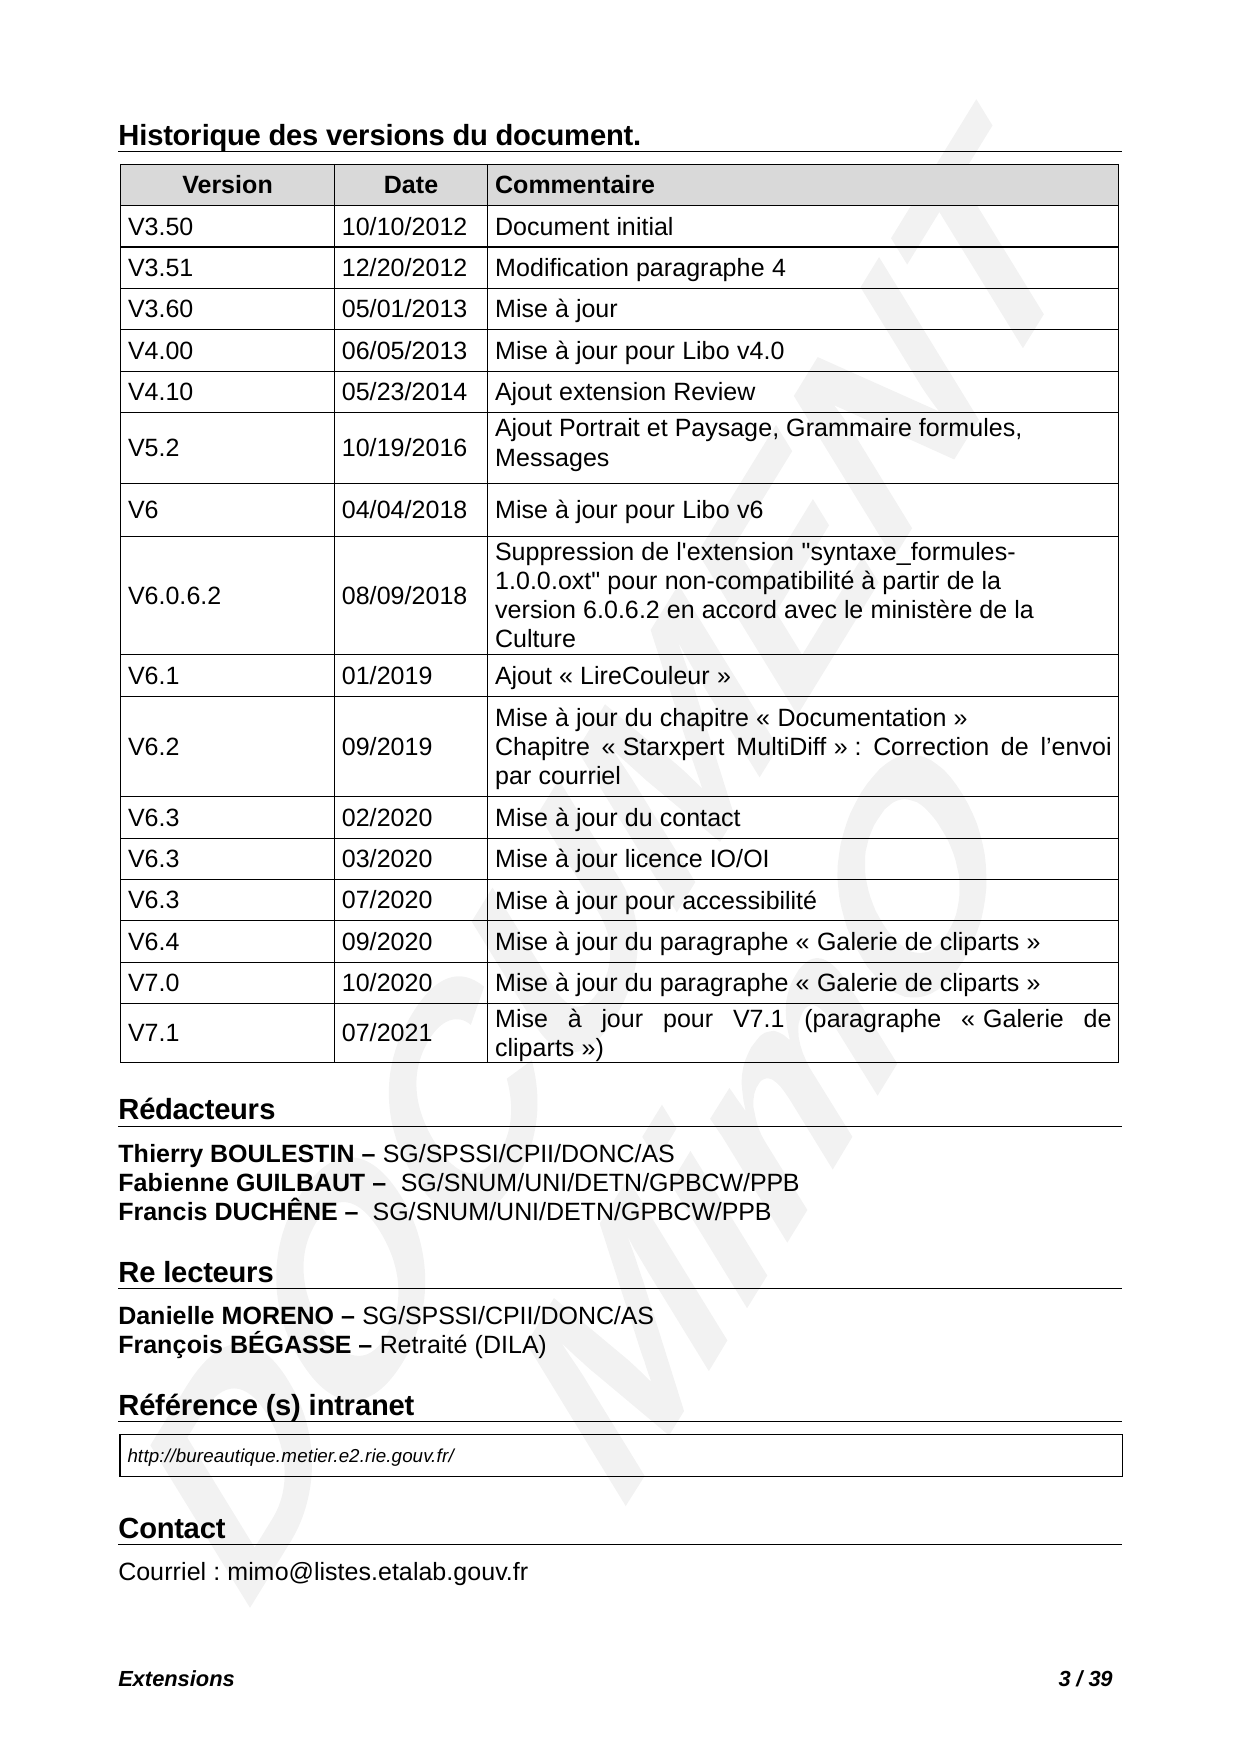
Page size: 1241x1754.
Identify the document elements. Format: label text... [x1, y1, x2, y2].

table_cell Mise à jour du paragraphe « Galerie de cliparts » [488, 963, 1118, 1003]
table_cell 03/2020 [335, 839, 487, 879]
table_cell V3.60 [121, 289, 334, 329]
text Thierry BOULESTIN – SG/SPSSI/CPII/DONC/AS [118, 1138, 1122, 1167]
text Rédacteurs [118, 1092, 1122, 1126]
table_cell Mise à jour [488, 289, 1118, 329]
table_cell 07/2020 [335, 880, 487, 920]
table_cell V6.3 [121, 880, 334, 920]
table_cell 09/08/2018 [335, 537, 487, 654]
table_cell Ajout extension Review [488, 372, 1118, 412]
text François BÉGASSE – Retraité (DILA) [118, 1330, 1122, 1359]
table_cell V6.3 [121, 839, 334, 879]
table_cell Ajout « LireCouleur » [488, 655, 1118, 696]
table_cell V6 [121, 484, 334, 536]
table_cell 05/06/2013 [335, 330, 487, 371]
table_cell Mise à jour pour Libo v4.0 [488, 330, 1118, 371]
table_cell Mise à jour du paragraphe « Galerie de cliparts » [488, 921, 1118, 962]
text Contact [118, 1511, 1122, 1544]
table_cell Modification paragraphe 4 [488, 248, 1118, 288]
table_cell 07/2021 [335, 1004, 487, 1062]
table_cell V7.1 [121, 1004, 334, 1062]
text Francis DUCHÊNE – SG/SNUM/UNI/DETN/GPBCW/PPB [118, 1197, 1122, 1226]
table_cell 09/2019 [335, 697, 487, 796]
text Courriel : mimo@listes.etalab.gouv.fr [118, 1557, 1122, 1586]
table_cell V6.3 [121, 797, 334, 838]
table_header Commentaire [488, 165, 1118, 205]
text Re lecteurs [118, 1255, 1122, 1288]
table_header Version [121, 165, 334, 205]
table_cell V5.2 [121, 413, 334, 482]
table_cell Suppression de l'extension "syntaxe_formules-1.0.0.oxt" pour non-compatibilité à partir de la version 6.0.6.2 en accord avec le ministère de la Culture [488, 537, 1118, 654]
table_cell 20/12/2012 [335, 248, 487, 288]
table_cell 09/2020 [335, 921, 487, 962]
table_cell 19/10/2016 [335, 413, 487, 482]
table_cell Mise à jour pour Libo v6 [488, 484, 1118, 536]
table_cell 01/05/2013 [335, 289, 487, 329]
text Historique des versions du document. [118, 118, 1122, 151]
table_cell V6.1 [121, 655, 334, 696]
text Fabienne GUILBAUT – SG/SNUM/UNI/DETN/GPBCW/PPB [118, 1167, 1122, 1197]
table_cell V7.0 [121, 963, 334, 1003]
table_cell 02/2020 [335, 797, 487, 838]
table_cell V6.2 [121, 697, 334, 796]
table_cell 23/05/2014 [335, 372, 487, 412]
table_cell V3.50 [121, 206, 334, 246]
table_cell Mise à jour pour accessibilité [488, 880, 1118, 920]
table_cell 10/10/2012 [335, 206, 487, 246]
text Référence (s) intranet [118, 1388, 1122, 1421]
table_cell Mise à jour du contact [488, 797, 1118, 838]
table_cell V3.51 [121, 248, 334, 288]
table_cell Mise à jour pour V7.1 (paragraphe « Galerie de cliparts ») [488, 1004, 1118, 1062]
table_header Date [335, 165, 487, 205]
table_cell V4.10 [121, 372, 334, 412]
table_cell 01/2019 [335, 655, 487, 696]
table_cell Mise à jour du chapitre « Documentation » Chapitre « Starxpert MultiDiff » : Correction de l’envoi par courriel [488, 697, 1118, 796]
table_cell Document initial [488, 206, 1118, 246]
table_cell 04/04/2018 [335, 484, 487, 536]
table_cell V6.0.6.2 [121, 537, 334, 654]
table_cell V4.00 [121, 330, 334, 371]
text Danielle MORENO – SG/SPSSI/CPII/DONC/AS [118, 1301, 1122, 1330]
table_cell V6.4 [121, 921, 334, 962]
table_cell Mise à jour licence IO/OI [488, 839, 1118, 879]
table_cell Ajout Portrait et Paysage, Grammaire formules, Messages [488, 413, 1118, 482]
table_header http://bureautique.metier.e2.rie.gouv.fr/ [121, 1435, 1122, 1476]
table_cell 10/2020 [335, 963, 487, 1003]
